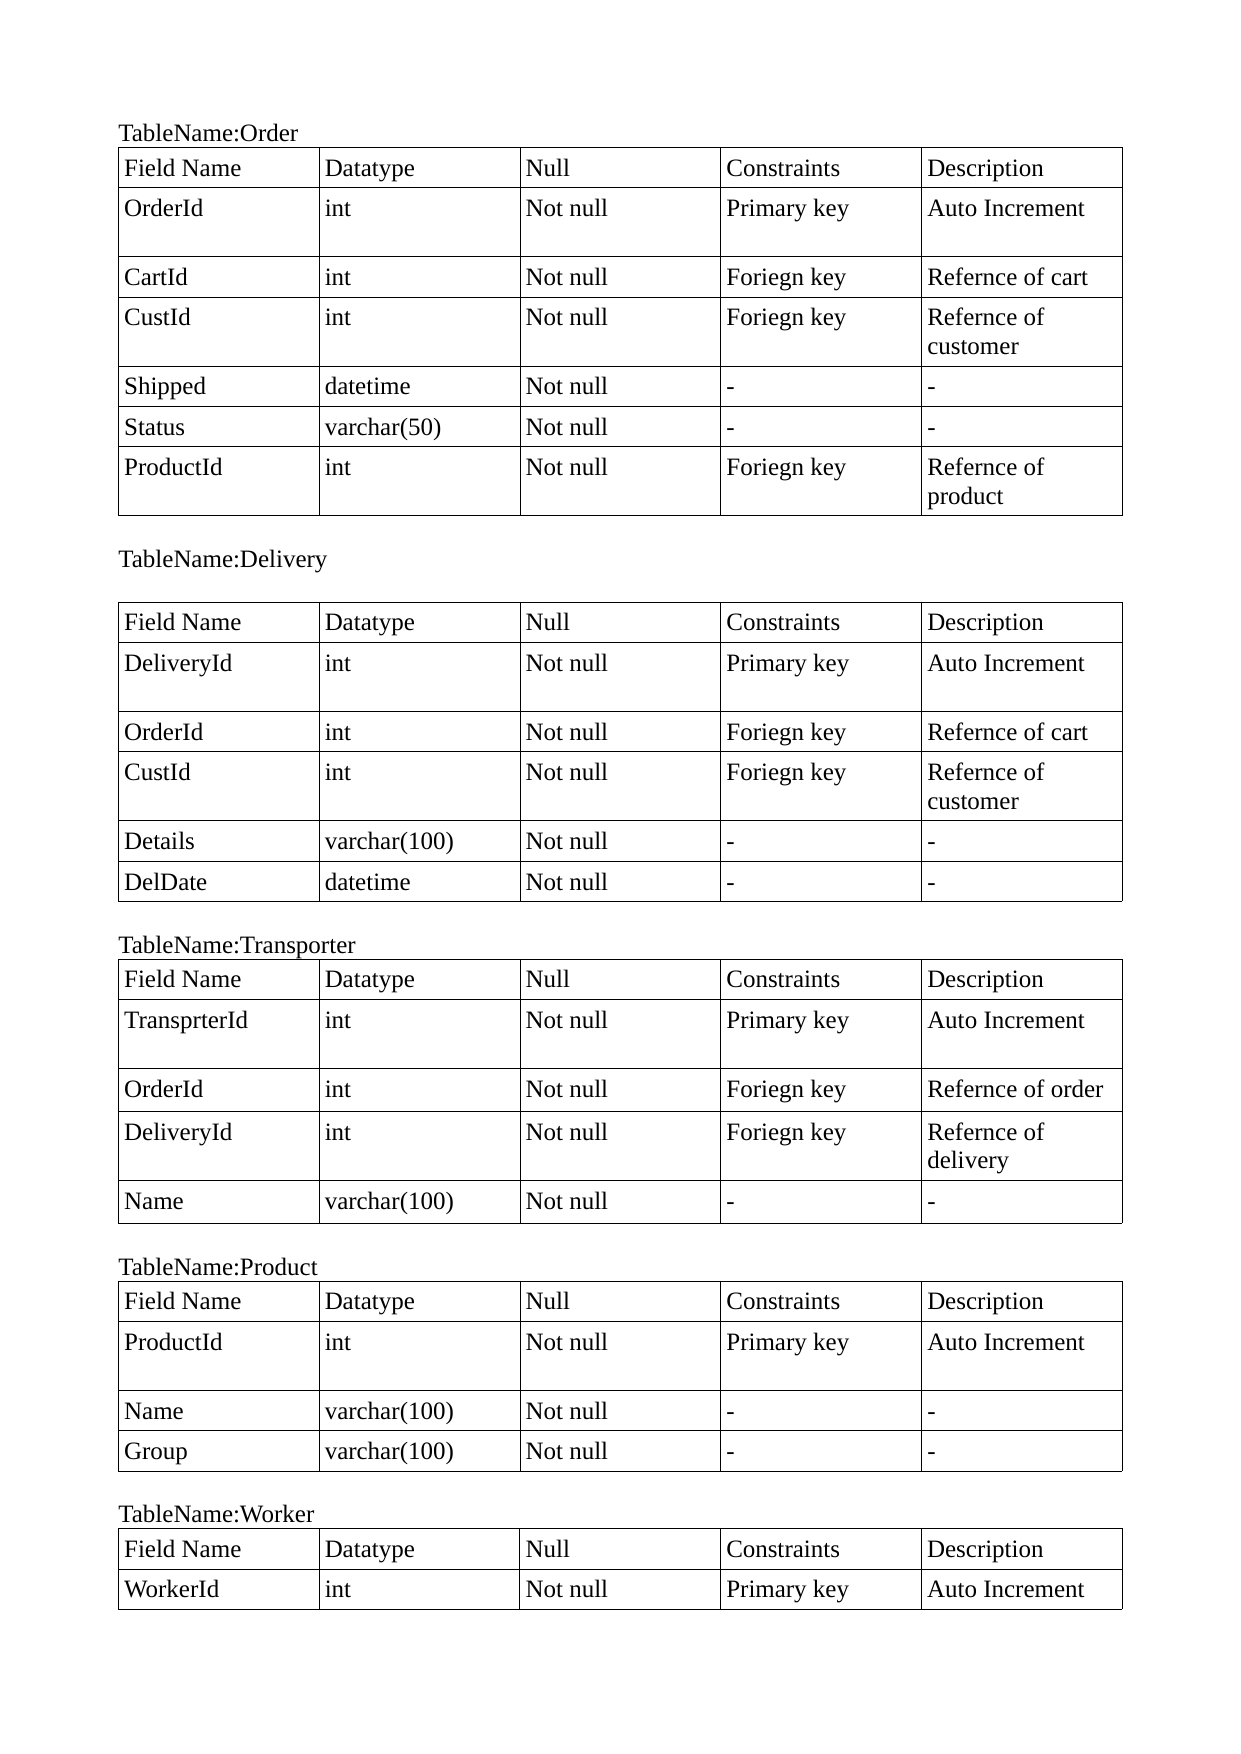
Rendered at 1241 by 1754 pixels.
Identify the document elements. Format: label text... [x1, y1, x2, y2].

table_cell Not null [521, 1000, 720, 1068]
table_cell Not null [521, 643, 720, 711]
table_cell - [721, 407, 921, 446]
table_cell int [320, 1570, 519, 1609]
table_cell Refernce of customer [922, 752, 1122, 820]
table_cell Not null [521, 298, 720, 366]
table_header Datatype [320, 148, 520, 187]
table_cell Refernce of order [922, 1069, 1122, 1111]
table_header Datatype [320, 603, 520, 642]
table_cell TransprterId [119, 1000, 319, 1068]
table_cell Auto Increment [922, 1322, 1122, 1390]
table_cell Refernce of cart [922, 257, 1122, 297]
table_cell Not null [521, 1322, 720, 1390]
table_cell varchar(100) [320, 821, 520, 861]
table_cell - [721, 821, 921, 861]
table_header Null [521, 960, 720, 999]
table_cell Refernce of product [922, 447, 1122, 515]
table_cell Not null [521, 447, 720, 515]
table_header Datatype [320, 1282, 520, 1321]
table_cell Foriegn key [721, 1112, 921, 1180]
table_cell WorkerId [119, 1570, 319, 1609]
text TableName:Product [118, 1252, 1122, 1281]
table_cell ProductId [119, 447, 319, 515]
text TableName:Worker [118, 1499, 1122, 1528]
table_cell Not null [521, 752, 720, 820]
table_cell varchar(100) [320, 1431, 520, 1471]
table_cell Primary key [721, 1322, 921, 1390]
table_cell DeliveryId [119, 643, 319, 711]
table_header Datatype [320, 1529, 519, 1568]
table_header Description [922, 148, 1122, 187]
table_cell - [922, 862, 1122, 901]
table_cell - [721, 862, 921, 901]
table_cell Foriegn key [721, 298, 921, 366]
table_cell - [721, 1181, 921, 1223]
table_cell OrderId [119, 1069, 319, 1111]
table_cell int [320, 1069, 520, 1111]
table_cell int [320, 298, 520, 366]
table_cell varchar(100) [320, 1181, 520, 1223]
table_cell int [320, 712, 520, 751]
table_cell Primary key [721, 1000, 921, 1068]
table_cell int [320, 752, 520, 820]
table_cell Refernce of customer [922, 298, 1122, 366]
table_cell Not null [521, 257, 720, 297]
table_cell Not null [521, 407, 720, 446]
table_cell DeliveryId [119, 1112, 319, 1180]
table_cell Not null [520, 1570, 720, 1609]
table_cell - [922, 821, 1122, 861]
text TableName:Order [118, 118, 1122, 147]
table_header Description [922, 1529, 1122, 1568]
table_cell - [922, 367, 1122, 406]
table_header Datatype [320, 960, 520, 999]
table_cell Auto Increment [922, 188, 1122, 256]
text TableName:Transporter [118, 930, 1122, 959]
table_header Field Name [119, 148, 319, 187]
table_cell Status [119, 407, 319, 446]
table_cell - [922, 1181, 1122, 1223]
table_cell Foriegn key [721, 752, 921, 820]
table_cell Refernce of cart [922, 712, 1122, 751]
table_cell Foriegn key [721, 257, 921, 297]
table_cell Refernce of delivery [922, 1112, 1122, 1180]
table_cell ProductId [119, 1322, 319, 1390]
table_header Constraints [721, 603, 921, 642]
table_cell OrderId [119, 188, 319, 256]
table_cell - [922, 1431, 1122, 1471]
table_cell Auto Increment [922, 643, 1122, 711]
table_cell varchar(50) [320, 407, 520, 446]
table_cell int [320, 257, 520, 297]
table_cell int [320, 188, 520, 256]
table_cell Name [119, 1391, 319, 1430]
table_header Null [521, 148, 720, 187]
table_header Constraints [721, 148, 921, 187]
table_cell Foriegn key [721, 1069, 921, 1111]
table_cell Not null [521, 712, 720, 751]
table_cell CustId [119, 752, 319, 820]
table_cell Details [119, 821, 319, 861]
table_cell int [320, 1000, 520, 1068]
table_cell Not null [521, 188, 720, 256]
table_header Field Name [119, 1282, 319, 1321]
table_cell Primary key [721, 188, 921, 256]
table_cell datetime [320, 862, 520, 901]
table_cell CustId [119, 298, 319, 366]
table_header Description [922, 1282, 1122, 1321]
table_cell int [320, 643, 520, 711]
table_cell Not null [521, 1069, 720, 1111]
table_header Null [520, 1529, 720, 1568]
table_cell Not null [521, 367, 720, 406]
table_cell Name [119, 1181, 319, 1223]
table_cell Auto Increment [922, 1570, 1122, 1609]
table_cell Not null [521, 821, 720, 861]
table_cell Shipped [119, 367, 319, 406]
table_cell Not null [521, 1391, 720, 1430]
table_cell Group [119, 1431, 319, 1471]
table_cell Not null [521, 1181, 720, 1223]
table_cell int [320, 1112, 520, 1180]
table_header Field Name [119, 960, 319, 999]
table_cell - [721, 1391, 921, 1430]
table_cell Primary key [721, 643, 921, 711]
table_header Constraints [721, 960, 921, 999]
text TableName:Delivery [118, 544, 1122, 573]
table_cell Not null [521, 1431, 720, 1471]
table_cell datetime [320, 367, 520, 406]
table_header Null [521, 603, 720, 642]
table_header Description [922, 603, 1122, 642]
table_cell Not null [521, 862, 720, 901]
table_cell CartId [119, 257, 319, 297]
table_cell Primary key [721, 1570, 921, 1609]
table_header Constraints [721, 1282, 921, 1321]
table_cell Foriegn key [721, 447, 921, 515]
table_cell - [721, 1431, 921, 1471]
table_cell int [320, 447, 520, 515]
table_cell - [922, 1391, 1122, 1430]
table_cell - [922, 407, 1122, 446]
table_header Null [521, 1282, 720, 1321]
table_cell OrderId [119, 712, 319, 751]
table_cell varchar(100) [320, 1391, 520, 1430]
table_cell Auto Increment [922, 1000, 1122, 1068]
table_cell - [721, 367, 921, 406]
table_header Constraints [721, 1529, 921, 1568]
table_cell Foriegn key [721, 712, 921, 751]
table_cell Not null [521, 1112, 720, 1180]
table_cell DelDate [119, 862, 319, 901]
table_cell int [320, 1322, 520, 1390]
table_header Field Name [119, 1529, 319, 1568]
table_header Field Name [119, 603, 319, 642]
table_header Description [922, 960, 1122, 999]
